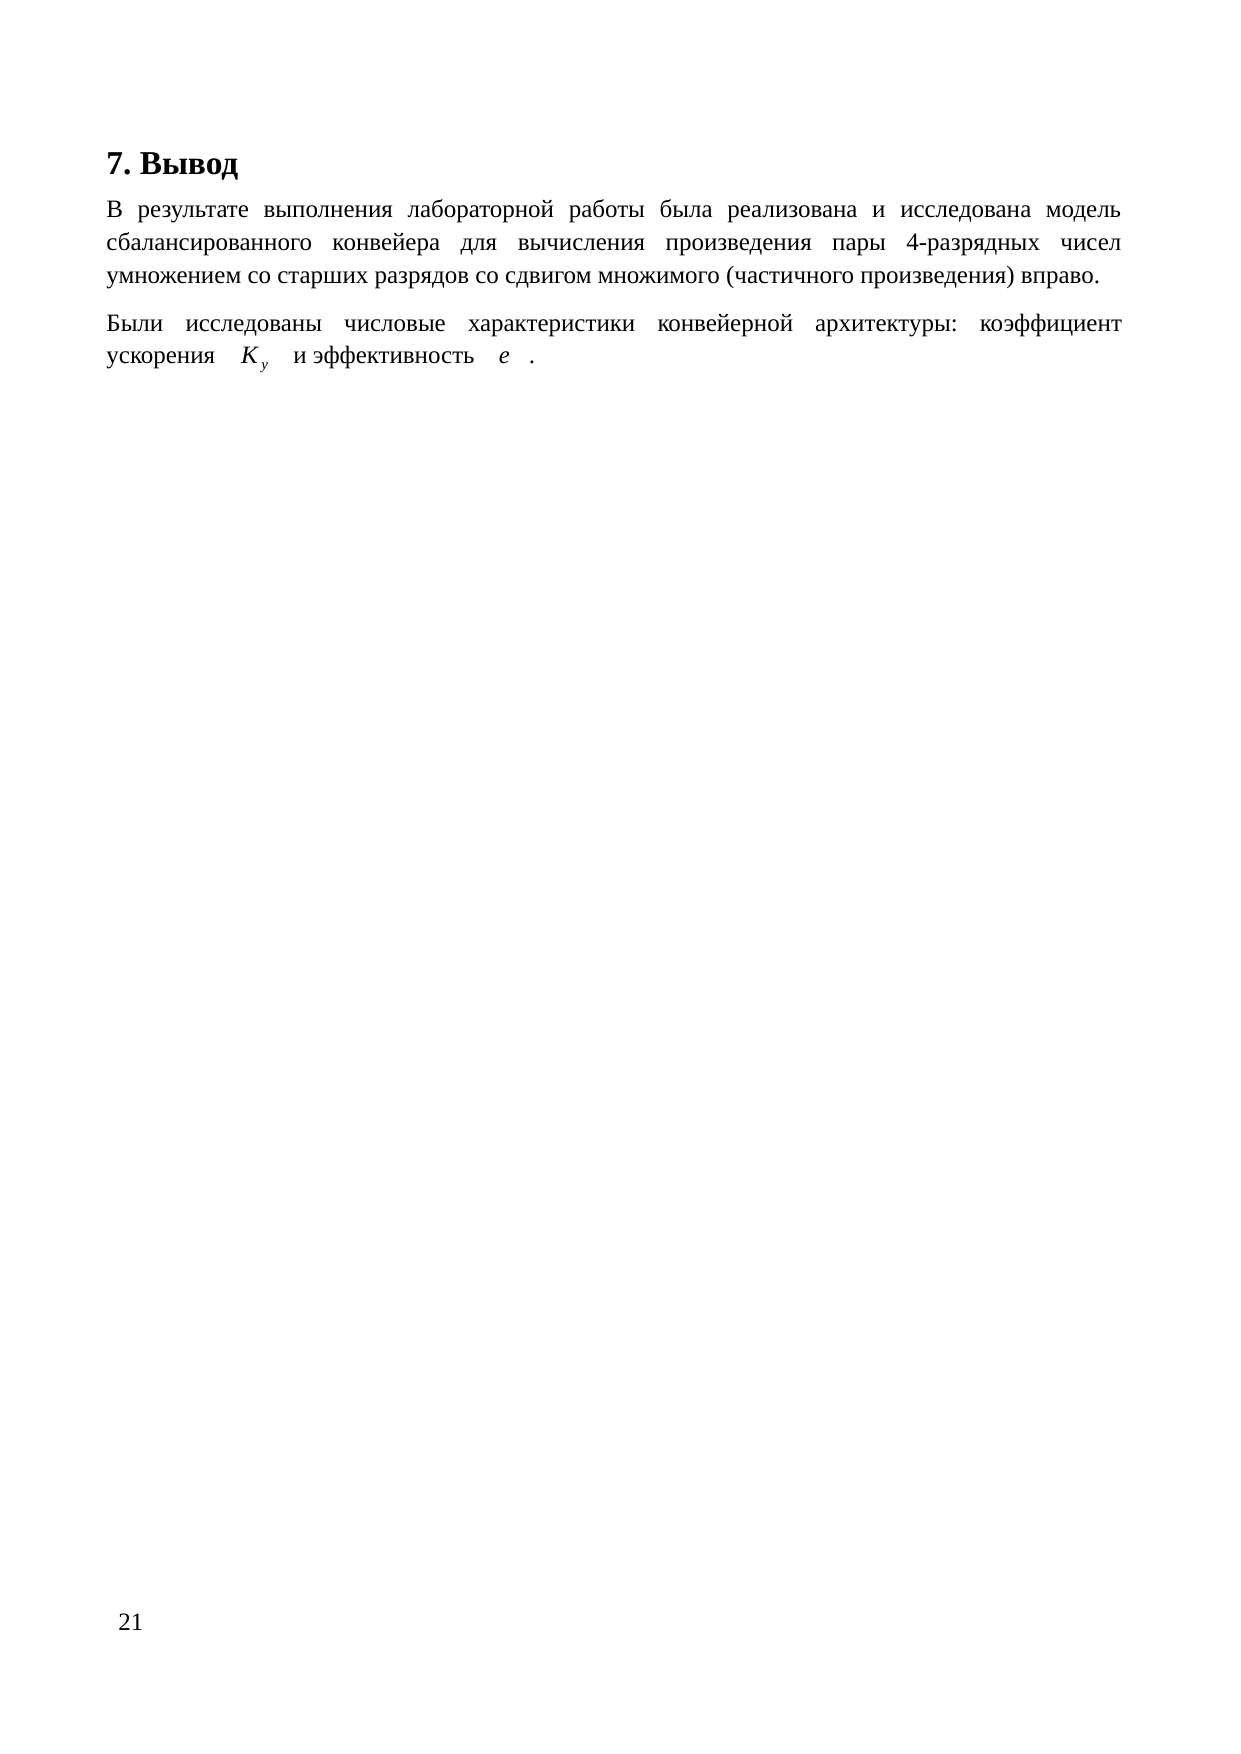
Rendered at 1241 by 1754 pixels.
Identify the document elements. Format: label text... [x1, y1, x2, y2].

text Были исследованы числовые характеристики конвейерной архитектуры: коэффициент ускорения и эффективность . [106, 308, 1122, 373]
text В результате выполнения лабораторной работы была реализована и исследована модель сбалансированного конвейера для вычисления произведения пары 4-разрядных чисел умножением со старших разрядов со сдвигом множимого (частичного произведения) вправо. [106, 194, 1122, 289]
subtitle Вывод [106, 143, 1122, 181]
